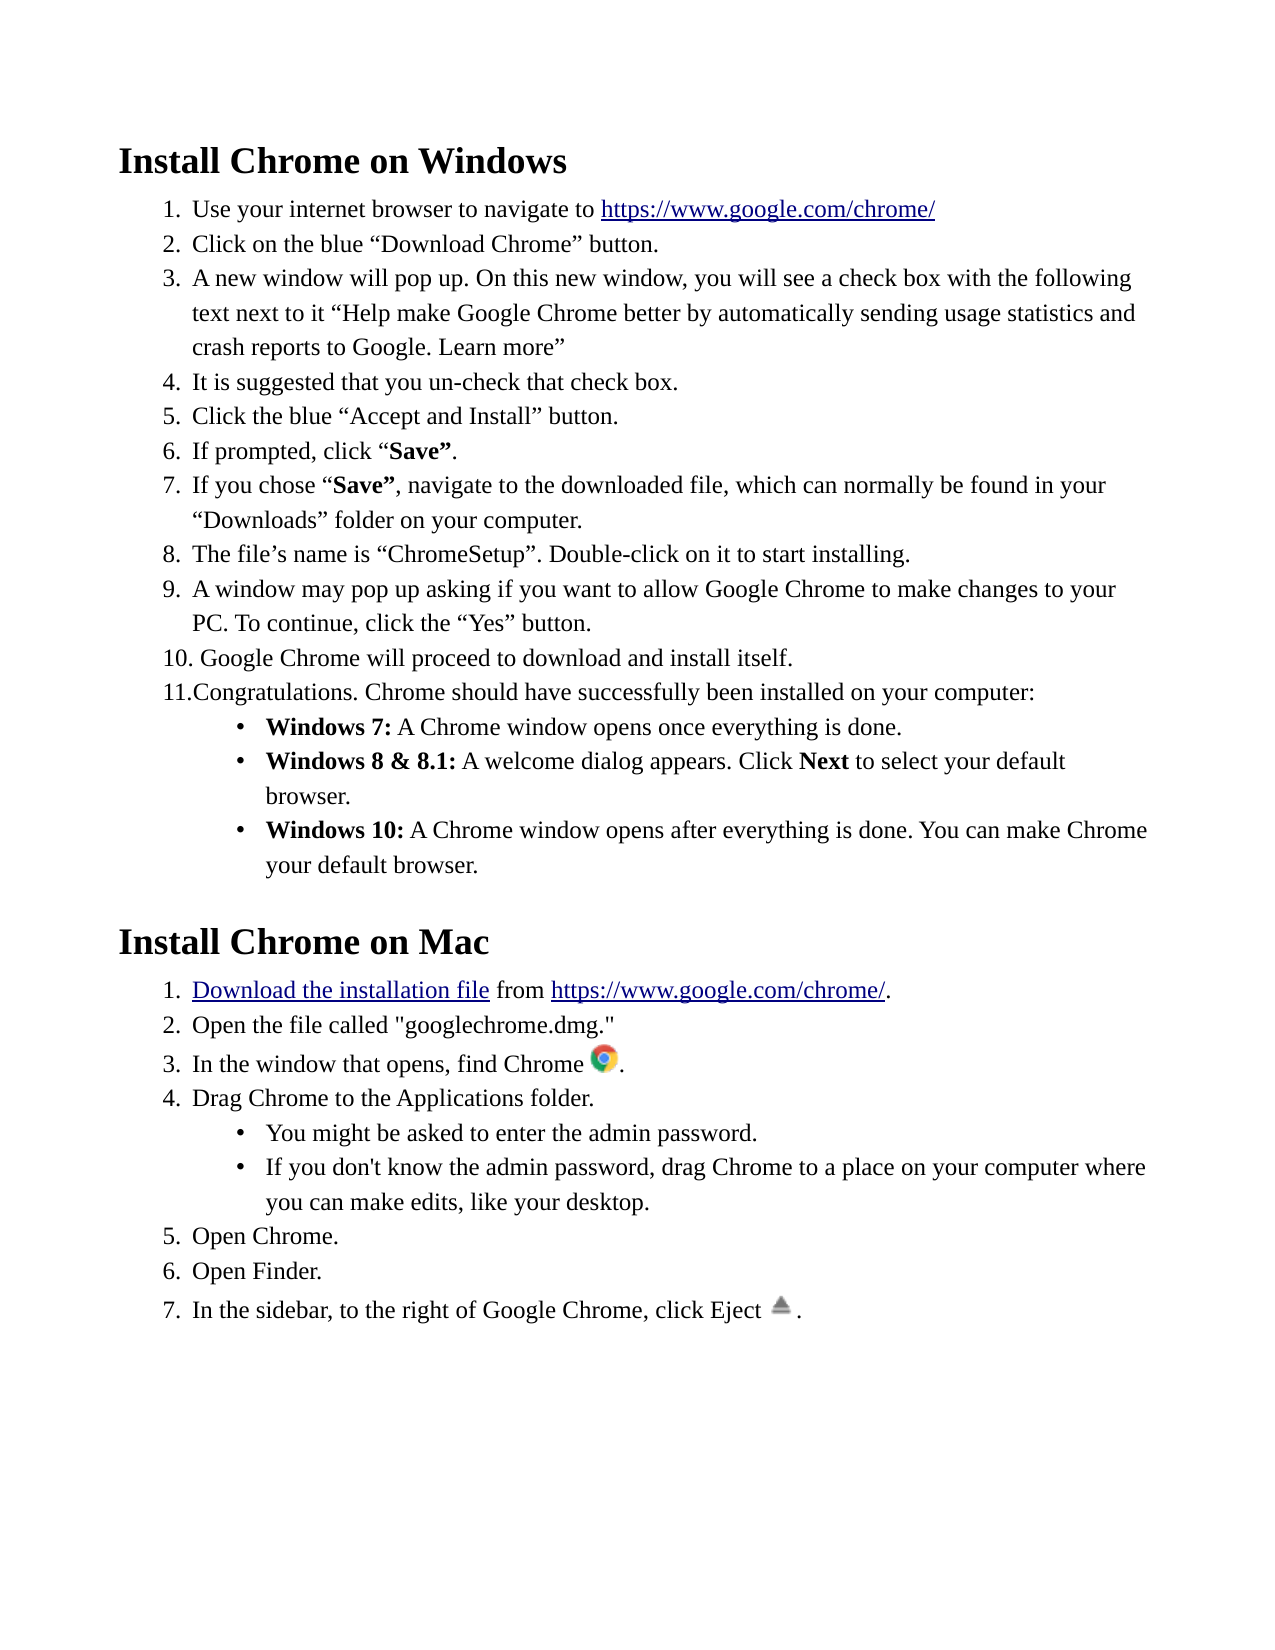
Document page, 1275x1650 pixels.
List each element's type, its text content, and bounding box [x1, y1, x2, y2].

list The file’s name is “ChromeSetup”. Double-click on it to start installing. [162, 539, 1157, 568]
list Open Finder. [162, 1256, 1157, 1284]
list A window may pop up asking if you want to allow Google Chrome to make changes to your PC. To continue, click the “Yes” button. [162, 574, 1157, 637]
list Open Chrome. [162, 1221, 1157, 1250]
subtitle Install Chrome on Windows [118, 139, 1157, 182]
picture [767, 1290, 796, 1319]
list Open the file called "googlechrome.dmg." [162, 1010, 1157, 1038]
list Download the installation file from https://www.google.com/chrome/. [162, 975, 1157, 1004]
subtitle Install Chrome on Mac [118, 919, 1157, 963]
list You might be asked to enter the admin password. [236, 1118, 1157, 1147]
list Congratulations. Chrome should have successfully been installed on your computer: [162, 677, 1157, 706]
list Click the blue “Accept and Install” button. [162, 401, 1157, 430]
list Windows 8 & 8.1: A welcome dialog appears. Click Next to select your default browser. [236, 746, 1157, 809]
list Windows 7: A Chrome window opens once everything is done. [236, 712, 1157, 741]
list If you don't know the admin password, drag Chrome to a place on your computer where you can make edits, like your desktop. [236, 1152, 1157, 1216]
list Windows 10: A Chrome window opens after everything is done. You can make Chrome your default browser. [236, 815, 1157, 878]
list If you chose “Save”, navigate to the downloaded file, which can normally be found in your “Downloads” folder on your computer. [162, 470, 1157, 534]
list Use your internet browser to navigate to https://www.google.com/chrome/ [162, 194, 1157, 223]
list Click on the blue “Download Chrome” button. [162, 229, 1157, 258]
list In the window that opens, find Chrome . [162, 1044, 1157, 1078]
list It is suggested that you un-check that check box. [162, 367, 1157, 396]
list Drag Chrome to the Applications folder. [162, 1083, 1157, 1112]
list In the sidebar, to the right of Google Chrome, click Eject . [162, 1290, 1157, 1324]
picture [590, 1044, 619, 1073]
list A new window will pop up. On this new window, you will see a check box with the following text next to it “Help make Google Chrome better by automatically sending usage statistics and crash reports to Google. Learn more” [162, 263, 1157, 361]
list If prompted, click “Save”. [162, 436, 1157, 465]
list Google Chrome will proceed to download and install itself. [162, 643, 1157, 672]
